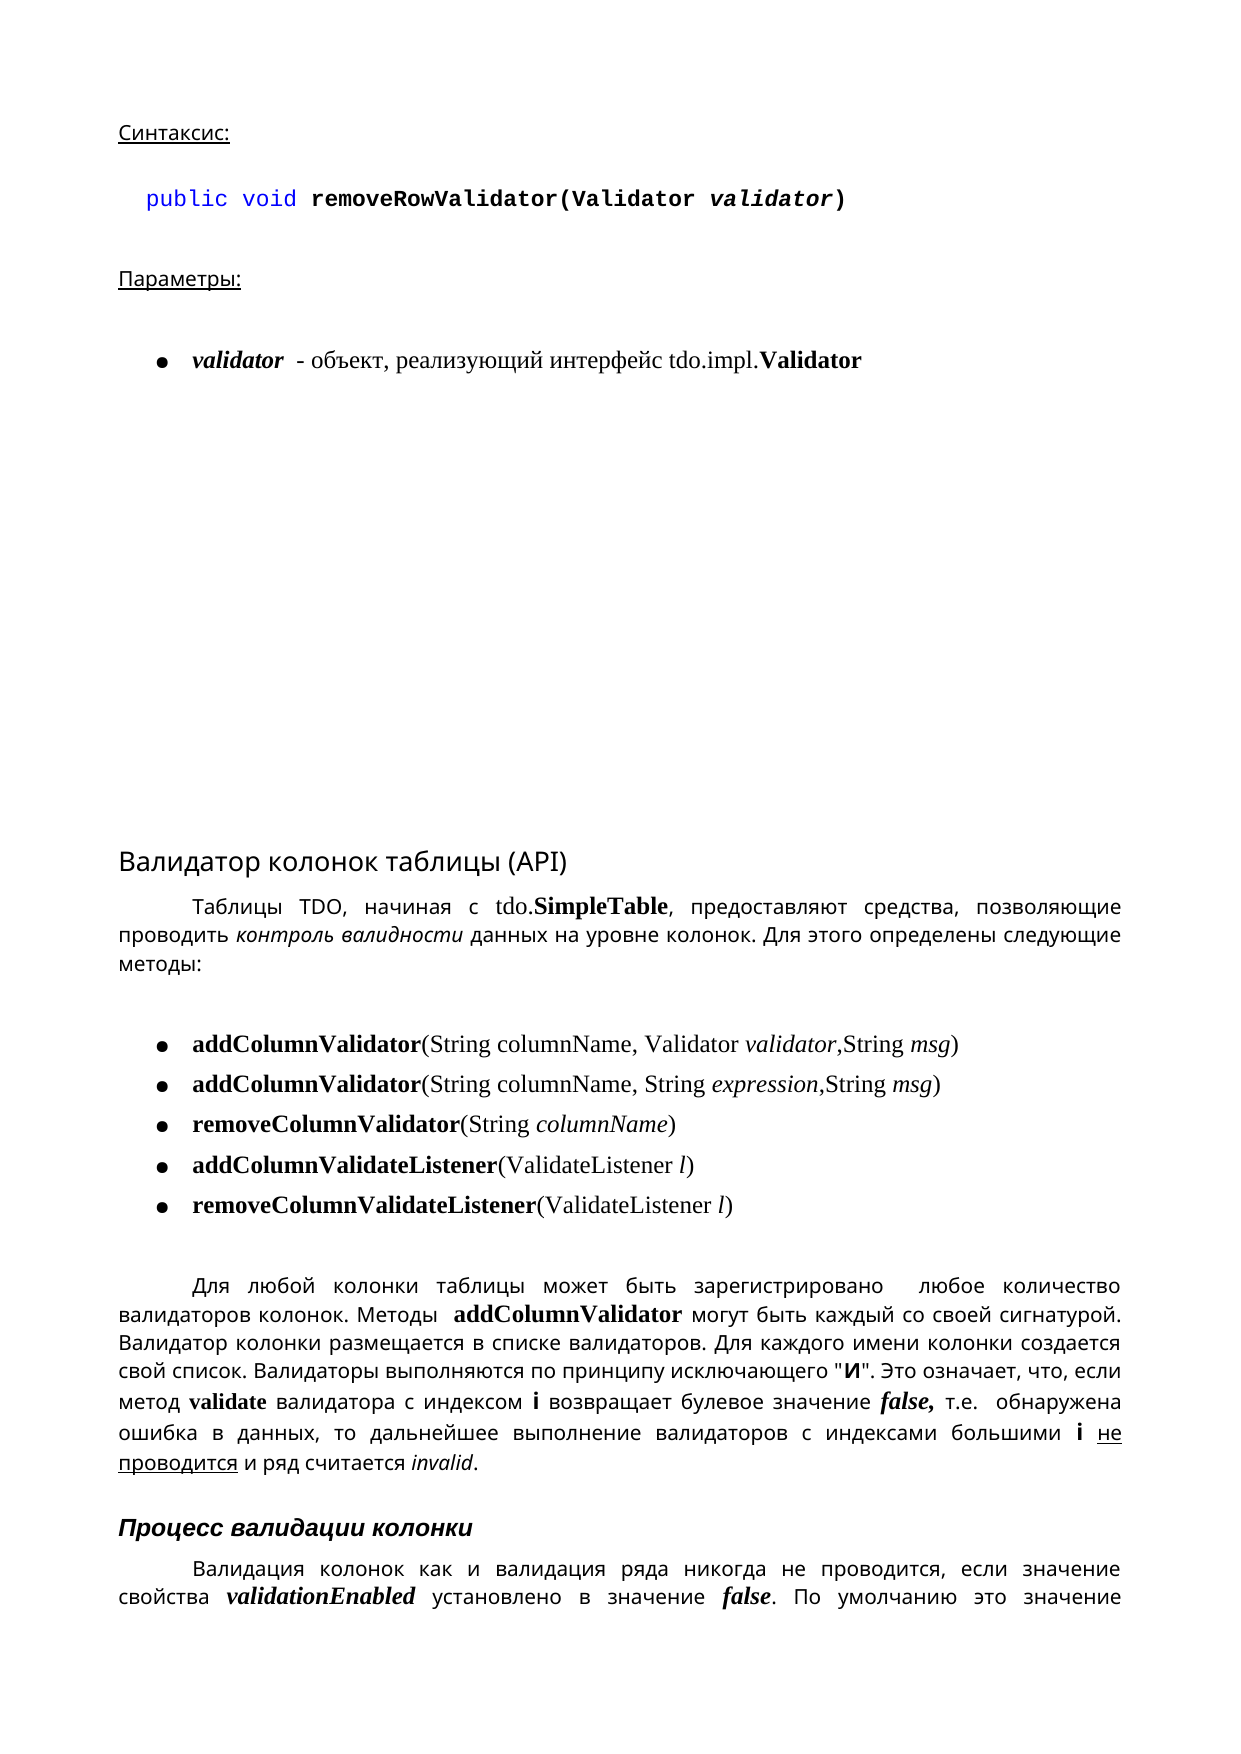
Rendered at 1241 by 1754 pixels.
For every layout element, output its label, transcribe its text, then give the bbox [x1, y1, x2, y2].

list removeColumnValidator(String columnName) [154, 1111, 1122, 1138]
subtitle Процесс валидации колонки [118, 1513, 1122, 1541]
list addColumnValidator(String columnName, Validator validator,String msg) [154, 1030, 1122, 1058]
list addColumnValidateListener(ValidateListener l) [154, 1151, 1122, 1178]
list removeColumnValidateListener(ValidateListener l) [154, 1191, 1122, 1219]
list validator - объект, реализующий интерфейс tdo.impl.Validator [154, 346, 1122, 374]
text Параметры: [118, 264, 1122, 293]
text Синтаксис: [118, 118, 1122, 147]
text Валидация колонок как и валидация ряда никогда не проводится, если значение свойства validationEnabled установлено в значение false. По умолчанию это значение [118, 1554, 1122, 1611]
text Таблицы TDO, начиная с tdo.SimpleTable, предоставляют средства, позволяющие проводить контроль валидности данных на уровне колонок. Для этого определены следующие методы: [118, 892, 1122, 977]
text Для любой колонки таблицы может быть зарегистрировано любое количество валидаторов колонок. Методы addColumnValidator могут быть каждый со своей сигнатурой. Валидатор колонки размещается в списке валидаторов. Для каждого имени колонки создается свой список. Валидаторы выполняются по принципу исключающего "И". Это означает, что, если метод validate валидатора с индексом i возвращает булевое значение false, т.е. обнаружена ошибка в данных, то дальнейшее выполнение валидаторов с индексами большими i не проводится и ряд считается invalid. [118, 1271, 1122, 1476]
text public void removeRowValidator(Validator validator) [118, 187, 1122, 213]
text Валидатор колонок таблицы (API) [118, 843, 1122, 879]
list addColumnValidator(String columnName, String expression,String msg) [154, 1070, 1122, 1098]
